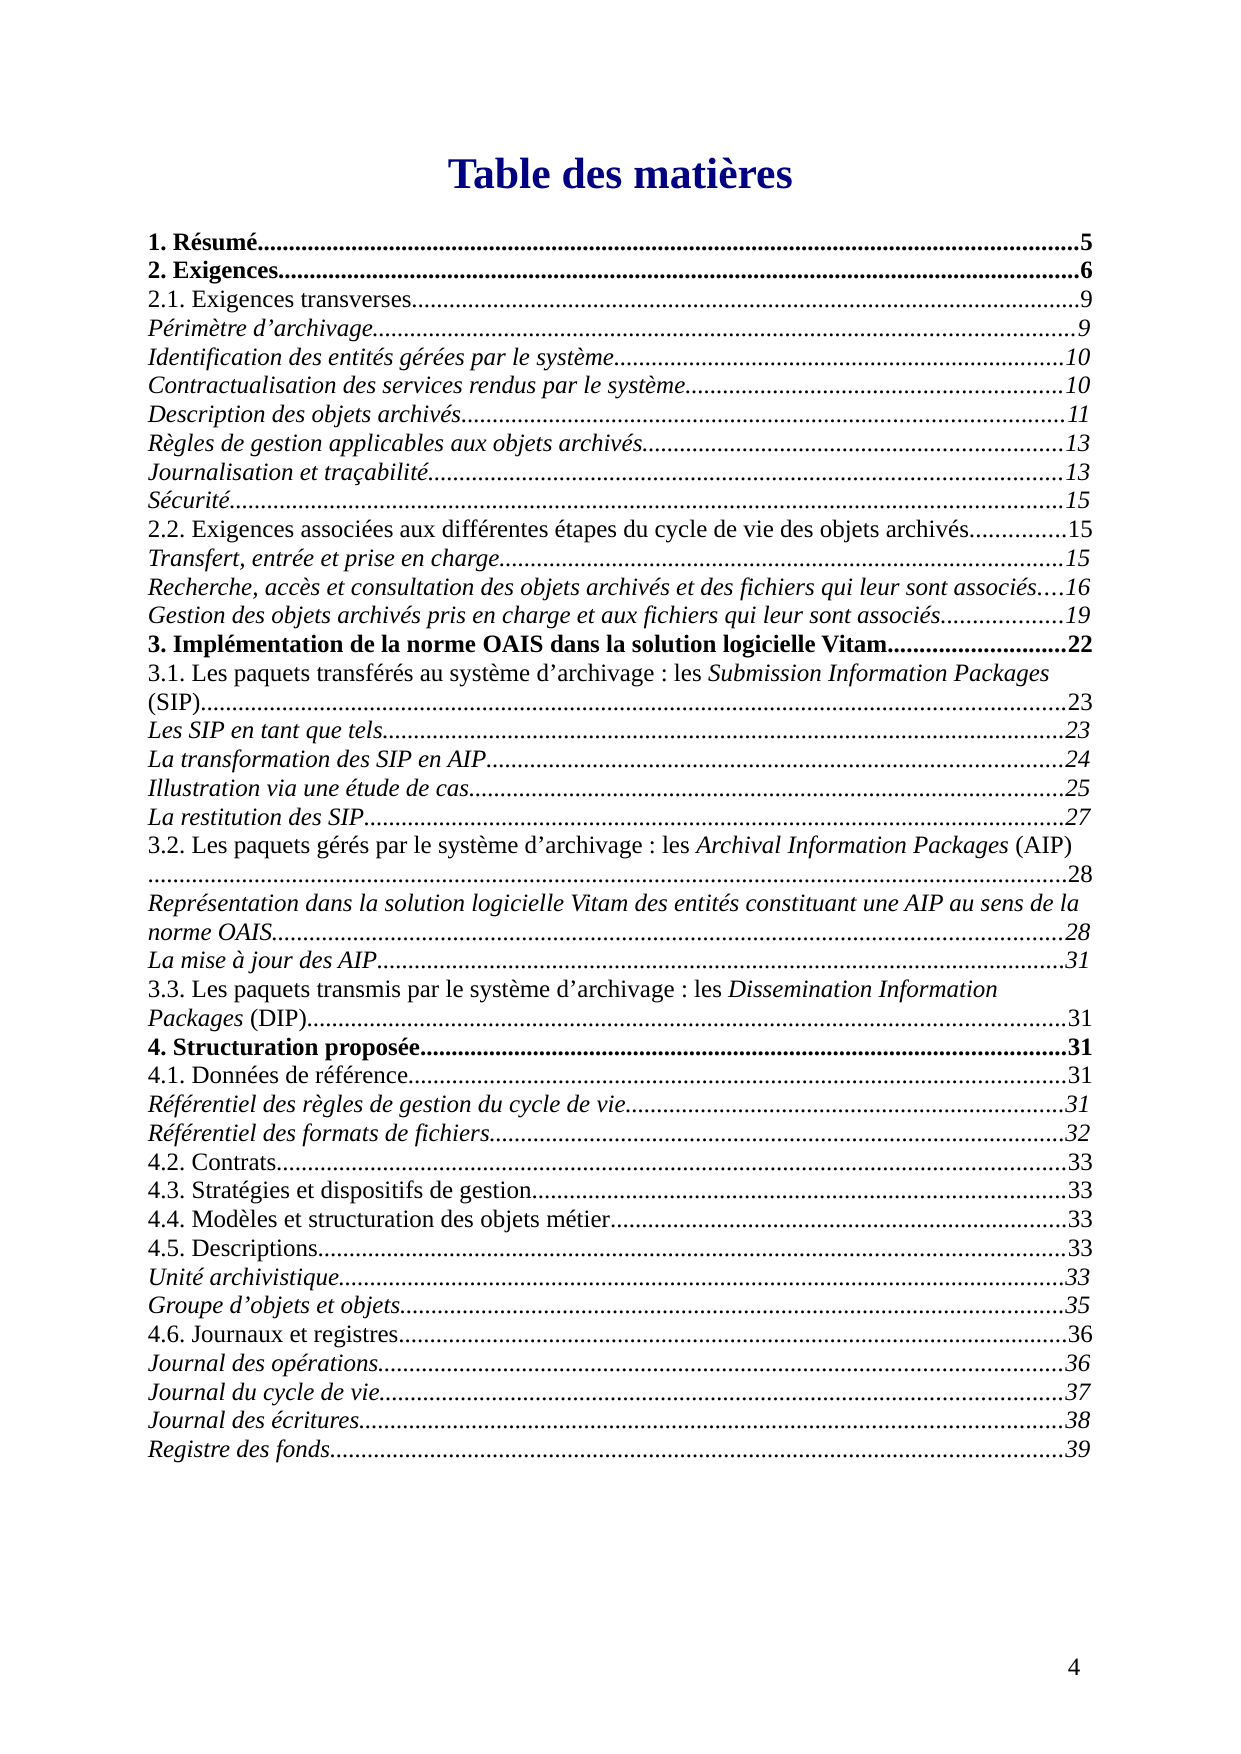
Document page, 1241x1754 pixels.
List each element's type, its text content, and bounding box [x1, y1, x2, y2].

text Illustration via une étude de cas 25 [148, 773, 1093, 802]
text Gestion des objets archivés pris en charge et aux fichiers qui leur sont associés 19 [148, 600, 1093, 629]
text La restitution des SIP 27 [148, 802, 1093, 830]
text 2. Exigences 6 [148, 255, 1093, 284]
text Les SIP en tant que tels 23 [148, 715, 1093, 744]
text Recherche, accès et consultation des objets archivés et des fichiers qui leur sont associés 16 [148, 572, 1093, 600]
text Unité archivistique 33 [148, 1262, 1093, 1290]
text 4.5. Descriptions 33 [148, 1233, 1093, 1262]
text Registre des fonds 39 [148, 1434, 1093, 1463]
text Sécurité 15 [148, 485, 1093, 514]
text Représentation dans la solution logicielle Vitam des entités constituant une AIP au sens de la norme OAIS 28 [148, 888, 1093, 945]
text Règles de gestion applicables aux objets archivés 13 [148, 428, 1093, 457]
text La mise à jour des AIP 31 [148, 945, 1093, 974]
text 2.1. Exigences transverses 9 [148, 284, 1093, 313]
text Périmètre d’archivage 9 [148, 313, 1093, 342]
text Contractualisation des services rendus par le système 10 [148, 370, 1093, 399]
text Journal des opérations 36 [148, 1348, 1093, 1377]
text 4. Structuration proposée 31 [148, 1032, 1093, 1060]
text Groupe d’objets et objets 35 [148, 1290, 1093, 1319]
text Description des objets archivés 11 [148, 399, 1093, 428]
text Identification des entités gérées par le système 10 [148, 342, 1093, 370]
text Journalisation et traçabilité 13 [148, 457, 1093, 485]
text 3. Implémentation de la norme OAIS dans la solution logicielle Vitam 22 [148, 629, 1093, 658]
text Journal du cycle de vie 37 [148, 1377, 1093, 1405]
text Référentiel des formats de fichiers 32 [148, 1118, 1093, 1147]
text La transformation des SIP en AIP 24 [148, 744, 1093, 773]
subtitle Table des matières [148, 148, 1093, 198]
text 1. Résumé 5 [148, 227, 1093, 255]
text 4.4. Modèles et structuration des objets métier 33 [148, 1204, 1093, 1233]
text 3.3. Les paquets transmis par le système d’archivage : les Dissemination Information Packages (DIP) 31 [148, 974, 1093, 1032]
text 2.2. Exigences associées aux différentes étapes du cycle de vie des objets archivés 15 [148, 514, 1093, 543]
text Référentiel des règles de gestion du cycle de vie 31 [148, 1089, 1093, 1118]
text 4.3. Stratégies et dispositifs de gestion 33 [148, 1175, 1093, 1204]
text 3.1. Les paquets transférés au système d’archivage : les Submission Information Packages (SIP) 23 [148, 658, 1093, 715]
text 4.2. Contrats 33 [148, 1147, 1093, 1175]
text 3.2. Les paquets gérés par le système d’archivage : les Archival Information Packages (AIP) 28 [148, 830, 1093, 888]
text Journal des écritures 38 [148, 1405, 1093, 1434]
text 4.1. Données de référence 31 [148, 1060, 1093, 1089]
text Transfert, entrée et prise en charge 15 [148, 543, 1093, 572]
text 4.6. Journaux et registres 36 [148, 1319, 1093, 1348]
